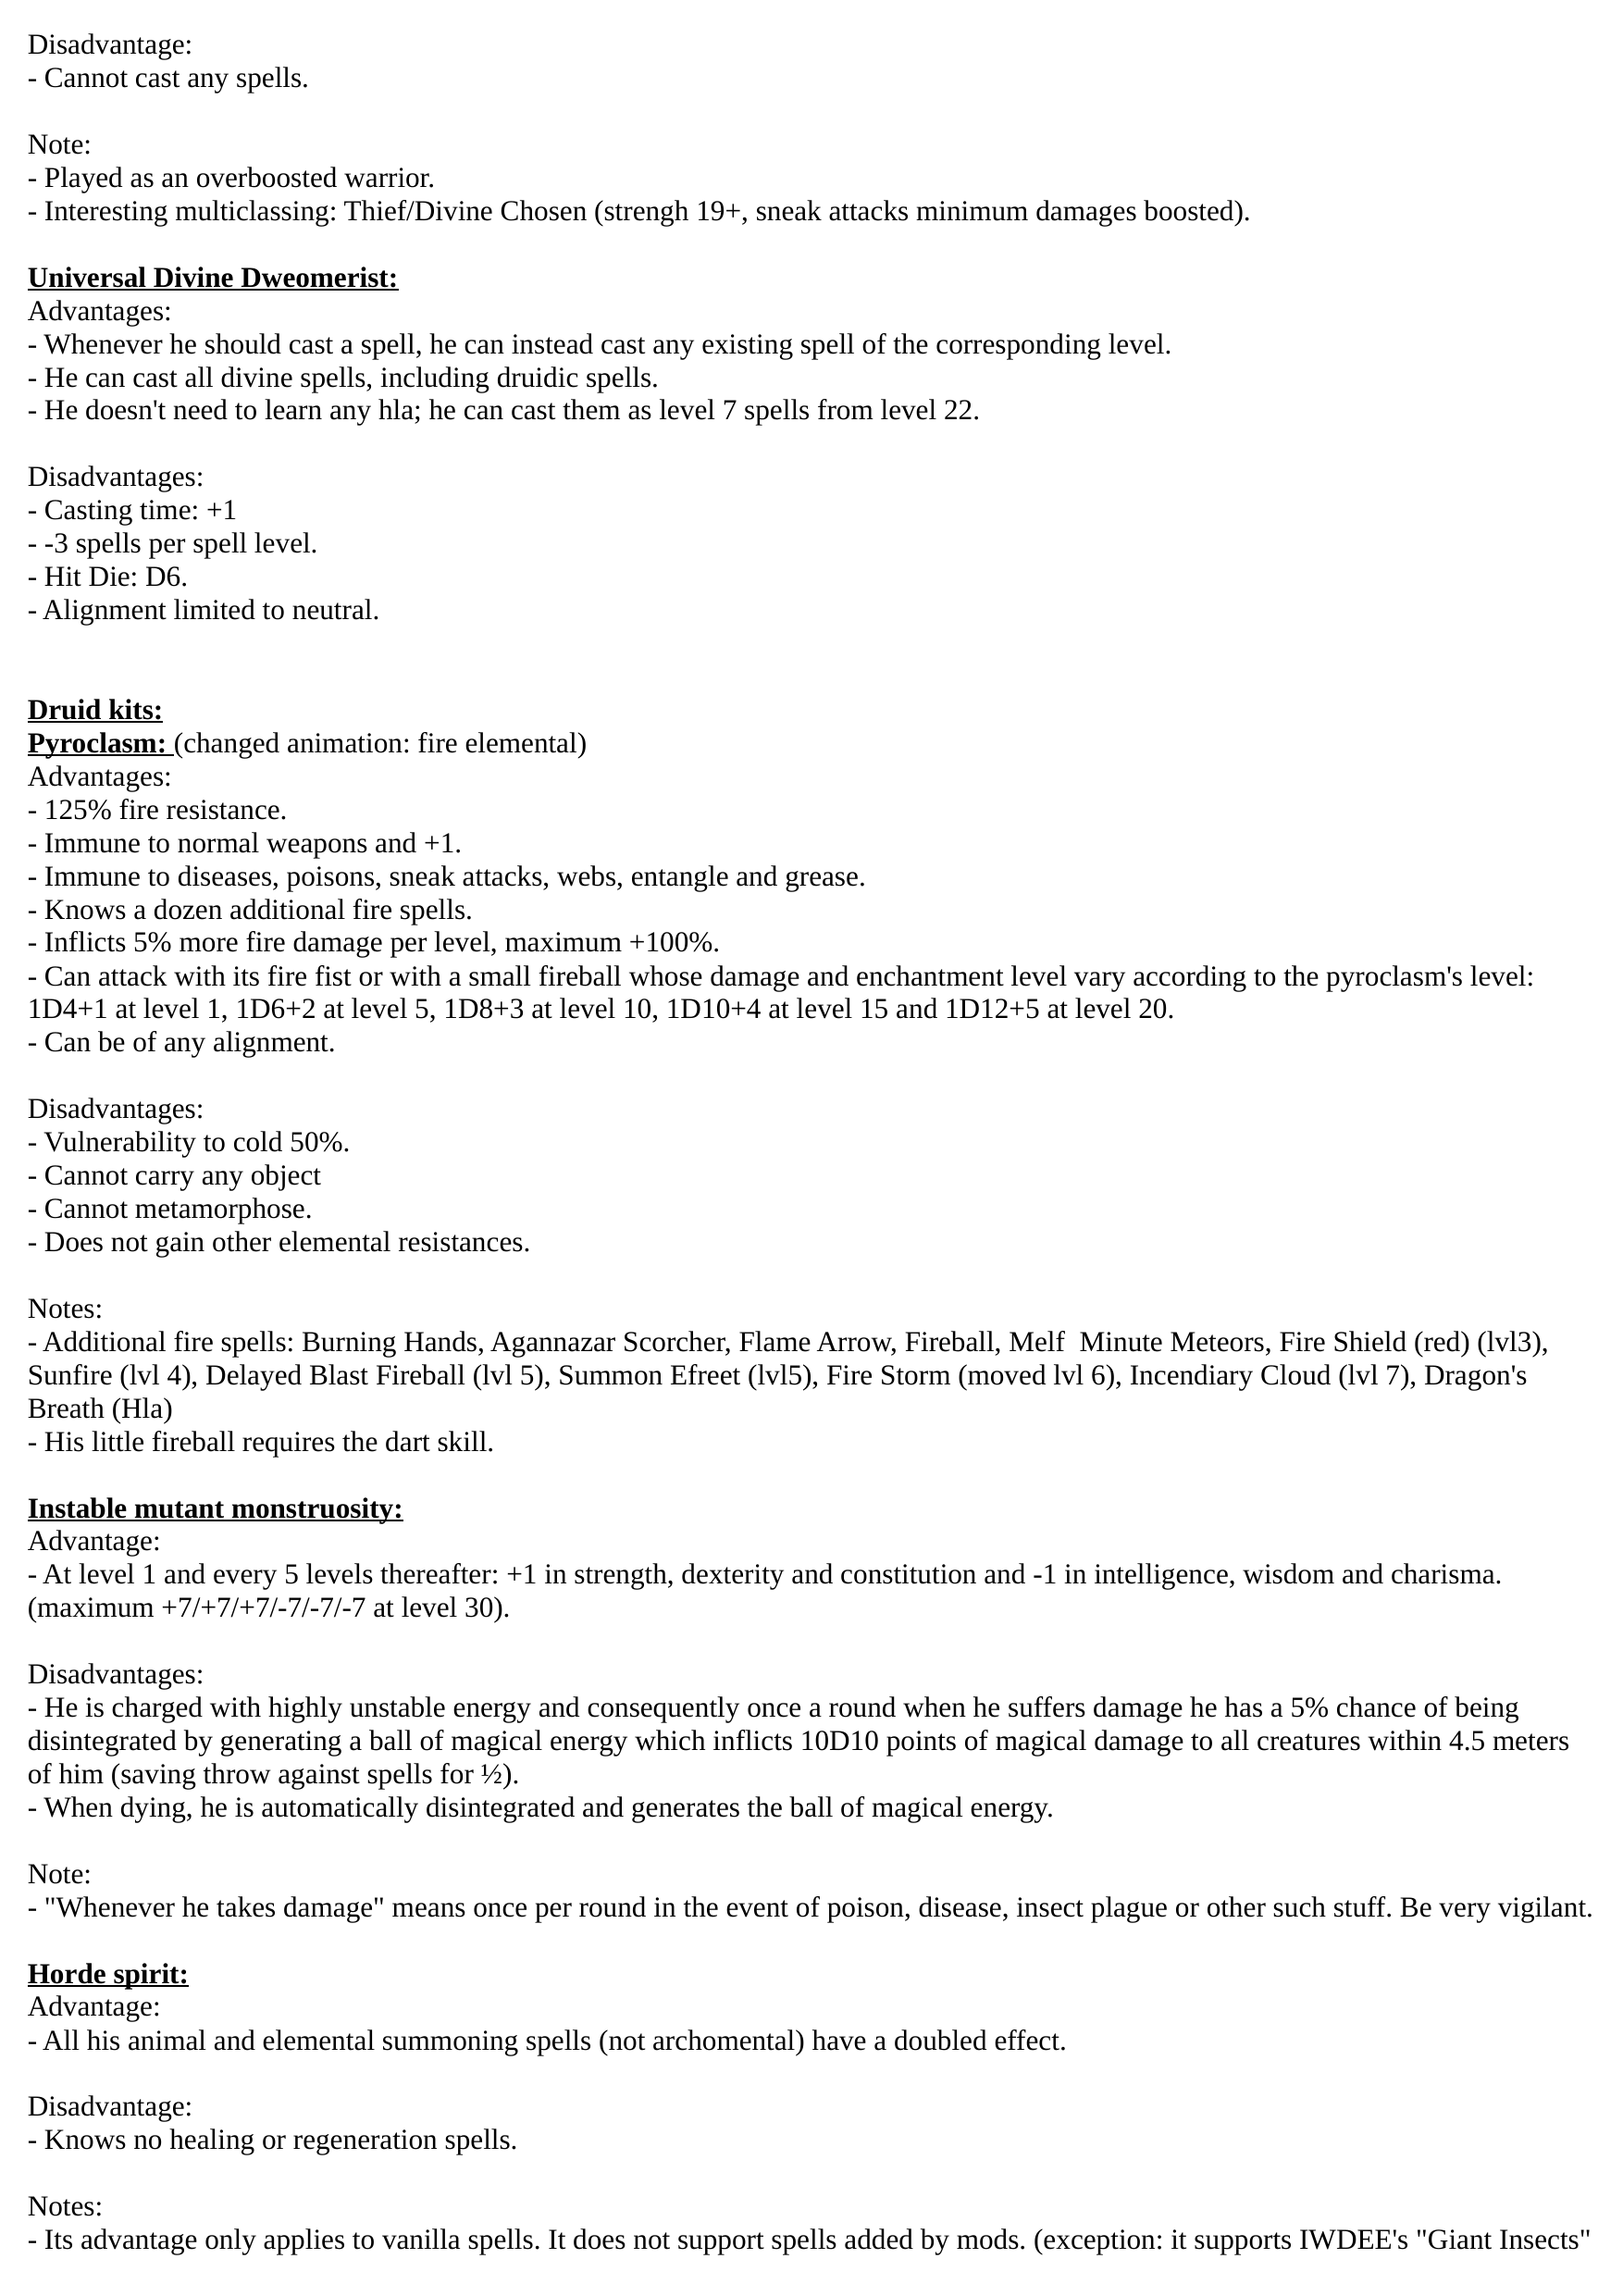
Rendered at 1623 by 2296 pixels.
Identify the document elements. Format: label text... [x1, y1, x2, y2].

text Pyroclasm: (changed animation: fire elemental) [27, 726, 1595, 759]
text - Whenever he should cast a spell, he can instead cast any existing spell of the corresponding level. [27, 327, 1595, 360]
text - -3 spells per spell level. [27, 526, 1595, 559]
text Notes: - Additional fire spells: Burning Hands, Agannazar Scorcher, Flame Arrow, Fireball, Melf Minute Meteors, Fire Shield (red) (lvl3), Sunfire (lvl 4), Delayed Blast Fireball (lvl 5), Summon Efreet (lvl5), Fire Storm (moved lvl 6), Incendiary Cloud (lvl 7), Dragon's Breath (Hla) - His little fireball requires the dart skill. [27, 1291, 1595, 1458]
text - 125% fire resistance. [27, 792, 1595, 825]
text Disadvantages: [27, 460, 1595, 493]
text - Immune to normal weapons and +1. [27, 825, 1595, 859]
text Disadvantage: [27, 2090, 1595, 2122]
text - Vulnerability to cold 50%. [27, 1124, 1595, 1158]
text - Inflicts 5% more fire damage per level, maximum +100%. [27, 925, 1595, 959]
text Universal Divine Dweomerist: [27, 260, 1595, 293]
text - Cannot carry any object [27, 1158, 1595, 1191]
text - Cannot cast any spells. [27, 60, 1595, 93]
text - When dying, he is automatically disintegrated and generates the ball of magical energy. [27, 1790, 1595, 1823]
text - Knows no healing or regeneration spells. [27, 2122, 1595, 2155]
text - Knows a dozen additional fire spells. [27, 892, 1595, 925]
text - Can be of any alignment. [27, 1025, 1595, 1058]
text Disadvantage: [27, 27, 1595, 60]
text Advantages: [27, 759, 1595, 792]
text Disadvantages: [27, 1091, 1595, 1124]
text Note: - "Whenever he takes damage" means once per round in the event of poison, disease, insect plague or other such stuff. Be very vigilant. [27, 1856, 1595, 1923]
text - He doesn't need to learn any hla; he can cast them as level 7 spells from level 22. [27, 393, 1595, 427]
text - Casting time: +1 [27, 493, 1595, 526]
text Disadvantages: [27, 1657, 1595, 1690]
text Druid kits: [27, 692, 1595, 726]
text - Can attack with its fire fist or with a small fireball whose damage and enchantment level vary according to the pyroclasm's level: 1D4+1 at level 1, 1D6+2 at level 5, 1D8+3 at level 10, 1D10+4 at level 15 and 1D12+5 at level 20. [27, 959, 1595, 1025]
text Advantage: [27, 1524, 1595, 1558]
text - He is charged with highly unstable energy and consequently once a round when he suffers damage he has a 5% chance of being disintegrated by generating a ball of magical energy which inflicts 10D10 points of magical damage to all creatures within 4.5 meters of him (saving throw against spells for ½). [27, 1690, 1595, 1790]
text Advantages: [27, 293, 1595, 327]
text - At level 1 and every 5 levels thereafter: +1 in strength, dexterity and constitution and -1 in intelligence, wisdom and charisma. (maximum +7/+7/+7/-7/-7/-7 at level 30). [27, 1558, 1595, 1623]
text Note: - Played as an overboosted warrior. - Interesting multiclassing: Thief/Divine Chosen (strengh 19+, sneak attacks minimum damages boosted). [27, 127, 1595, 227]
text - Hit Die: D6. [27, 559, 1595, 592]
text Horde spirit: [27, 1956, 1595, 1990]
text Advantage: [27, 1990, 1595, 2023]
text - He can cast all divine spells, including druidic spells. [27, 360, 1595, 393]
text - Does not gain other elemental resistances. [27, 1224, 1595, 1258]
text - Immune to diseases, poisons, sneak attacks, webs, entangle and grease. [27, 859, 1595, 892]
text Instable mutant monstruosity: [27, 1491, 1595, 1524]
text Notes: - Its advantage only applies to vanilla spells. It does not support spells added by mods. (exception: it supports IWDEE's "Giant Insects" [27, 2189, 1595, 2255]
text - Alignment limited to neutral. [27, 592, 1595, 626]
text - All his animal and elemental summoning spells (not archomental) have a doubled effect. [27, 2023, 1595, 2056]
text - Cannot metamorphose. [27, 1191, 1595, 1224]
